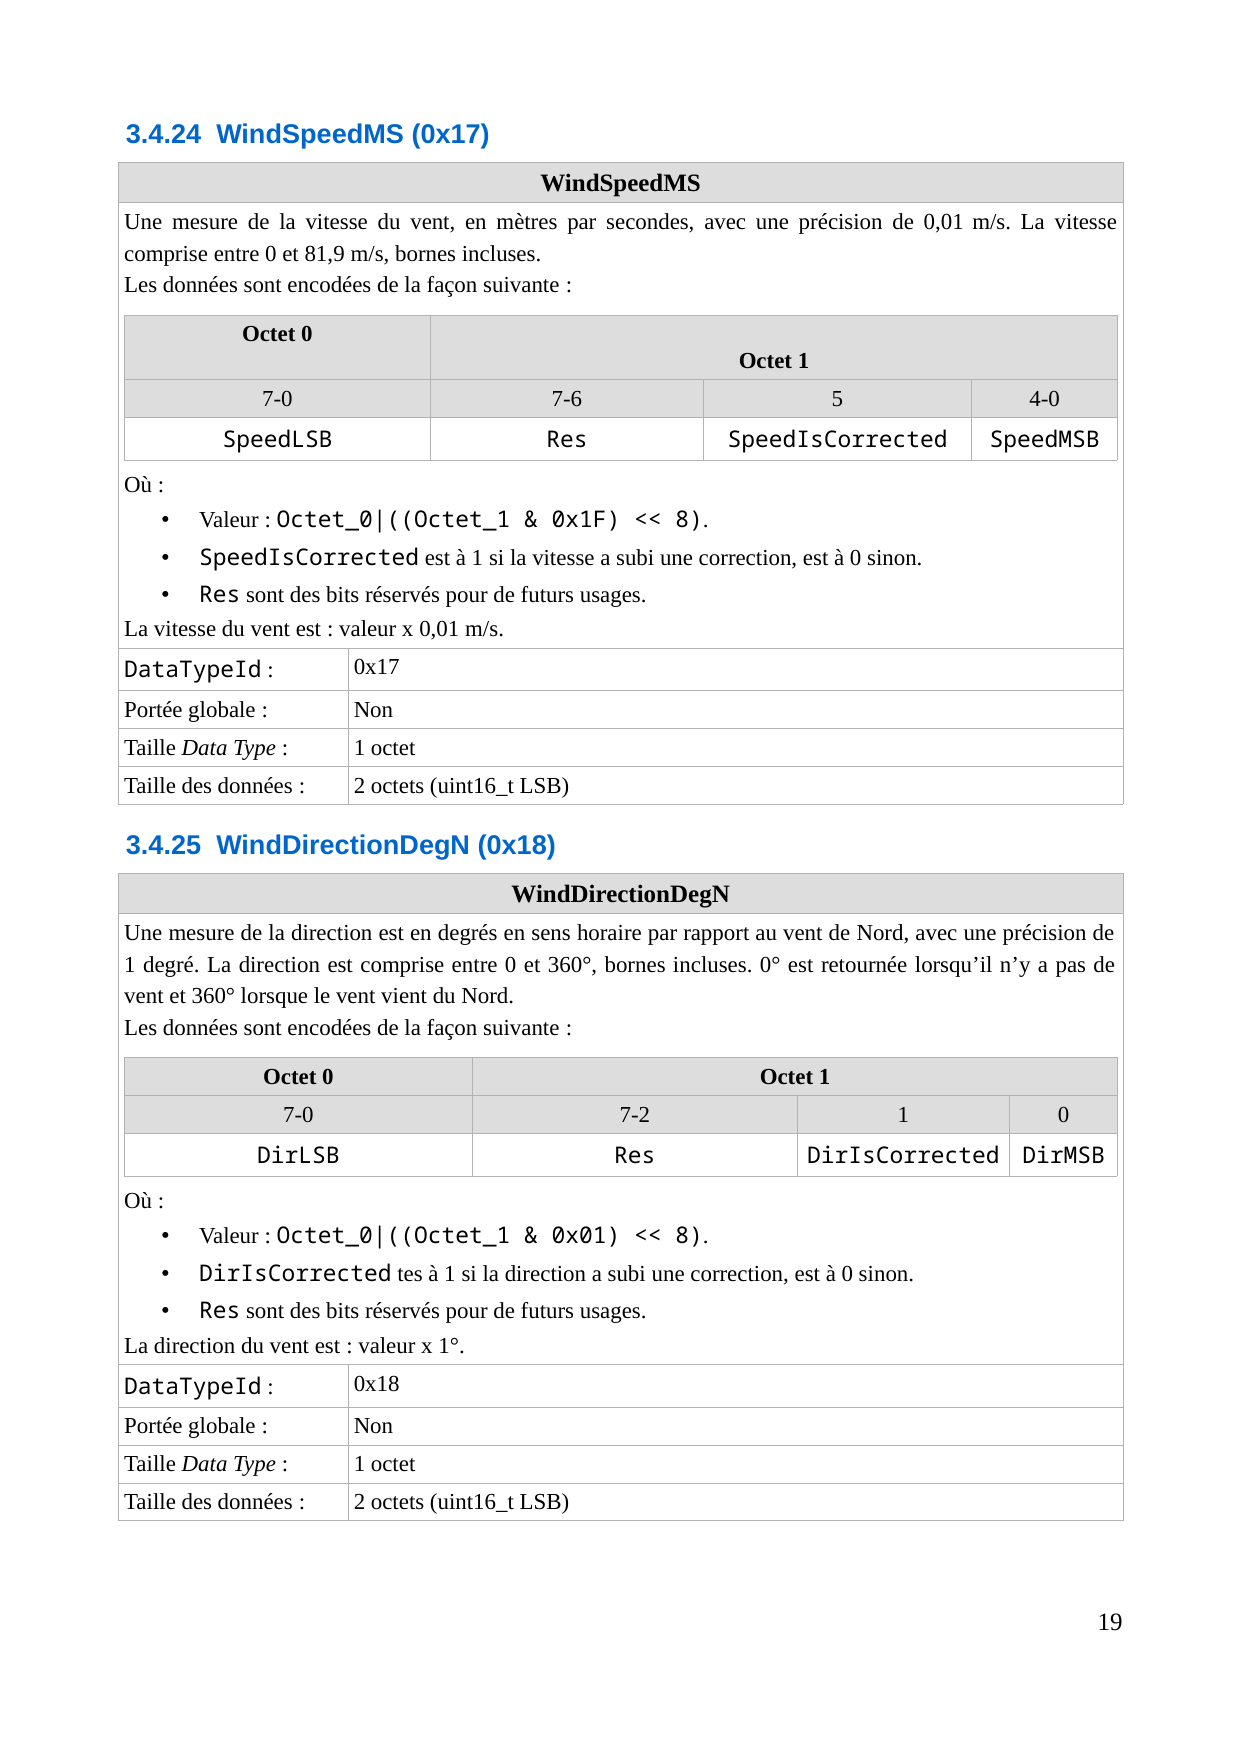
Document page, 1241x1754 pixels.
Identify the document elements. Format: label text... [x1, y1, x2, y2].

table_cell DirIsCorrected [798, 1134, 1009, 1176]
table_cell Taille des données : [119, 767, 348, 804]
table_cell Portée globale : [119, 691, 348, 728]
table_cell 7-6 [431, 380, 703, 417]
table_cell 7-2 [473, 1096, 797, 1133]
table_cell 0x18 [349, 1365, 1123, 1407]
table_header Octet 0 [125, 1058, 472, 1095]
table_cell Taille Data Type : [119, 1446, 348, 1482]
table_cell 1 octet [349, 729, 1123, 766]
table_cell SpeedIsCorrected [704, 418, 971, 459]
table_cell 2 octets (uint16_t LSB) [349, 1484, 1123, 1520]
table_header WindSpeedMS [119, 163, 1123, 202]
subtitle WindSpeedMS (0x17) [118, 118, 1122, 149]
table_cell 0 [1010, 1096, 1117, 1133]
table_cell 1 [798, 1096, 1009, 1133]
table_cell DataTypeId : [119, 1365, 348, 1407]
table_cell Taille Data Type : [119, 729, 348, 766]
table_cell Taille des données : [119, 1484, 348, 1520]
table_cell 4-0 [972, 380, 1117, 417]
table_cell SpeedLSB [125, 418, 430, 459]
table_cell 1 octet [349, 1446, 1123, 1482]
table_cell SpeedMSB [972, 418, 1117, 459]
table_cell Une mesure de la vitesse du vent, en mètres par secondes, avec une précision de 0,01 m/s. La vitesse comprise entre 0 et 81,9 m/s, bornes incluses. Les données sont encodées de la façon suivante : Où : Valeur : Octet_0|((Octet_1 & 0x1F) << 8). SpeedIsCorrected est à 1 si la vitesse a subi une correction, est à 0 sinon. Res sont des bits réservés pour de futurs usages. La vitesse du vent est : valeur x 0,01 m/s. [119, 203, 1123, 647]
table_header Octet 1 [473, 1058, 1117, 1095]
table_cell 0x17 [349, 649, 1123, 690]
table_cell Non [349, 1408, 1123, 1444]
table_cell 7-0 [125, 380, 430, 417]
table_cell Res [473, 1134, 797, 1176]
table_cell Non [349, 691, 1123, 728]
table_cell 7-0 [125, 1096, 472, 1133]
table_cell Res [431, 418, 703, 459]
table_cell DataTypeId : [119, 649, 348, 690]
table_header WindDirectionDegN [119, 874, 1123, 913]
table_header Octet 0 [125, 316, 430, 379]
table_cell Une mesure de la direction est en degrés en sens horaire par rapport au vent de Nord, avec une précision de 1 degré. La direction est comprise entre 0 et 360°, bornes incluses. 0° est retournée lorsqu’il n’y a pas de vent et 360° lorsque le vent vient du Nord. Les données sont encodées de la façon suivante : Où : Valeur : Octet_0|((Octet_1 & 0x01) << 8). DirIsCorrected tes à 1 si la direction a subi une correction, est à 0 sinon. Res sont des bits réservés pour de futurs usages. La direction du vent est : valeur x 1°. [119, 914, 1123, 1364]
table_cell Portée globale : [119, 1408, 348, 1444]
table_cell 2 octets (uint16_t LSB) [349, 767, 1123, 804]
table_cell DirLSB [125, 1134, 472, 1176]
table_cell 5 [704, 380, 971, 417]
table_header Octet 1 [431, 316, 1117, 379]
table_cell DirMSB [1010, 1134, 1117, 1176]
subtitle WindDirectionDegN (0x18) [118, 829, 1122, 860]
